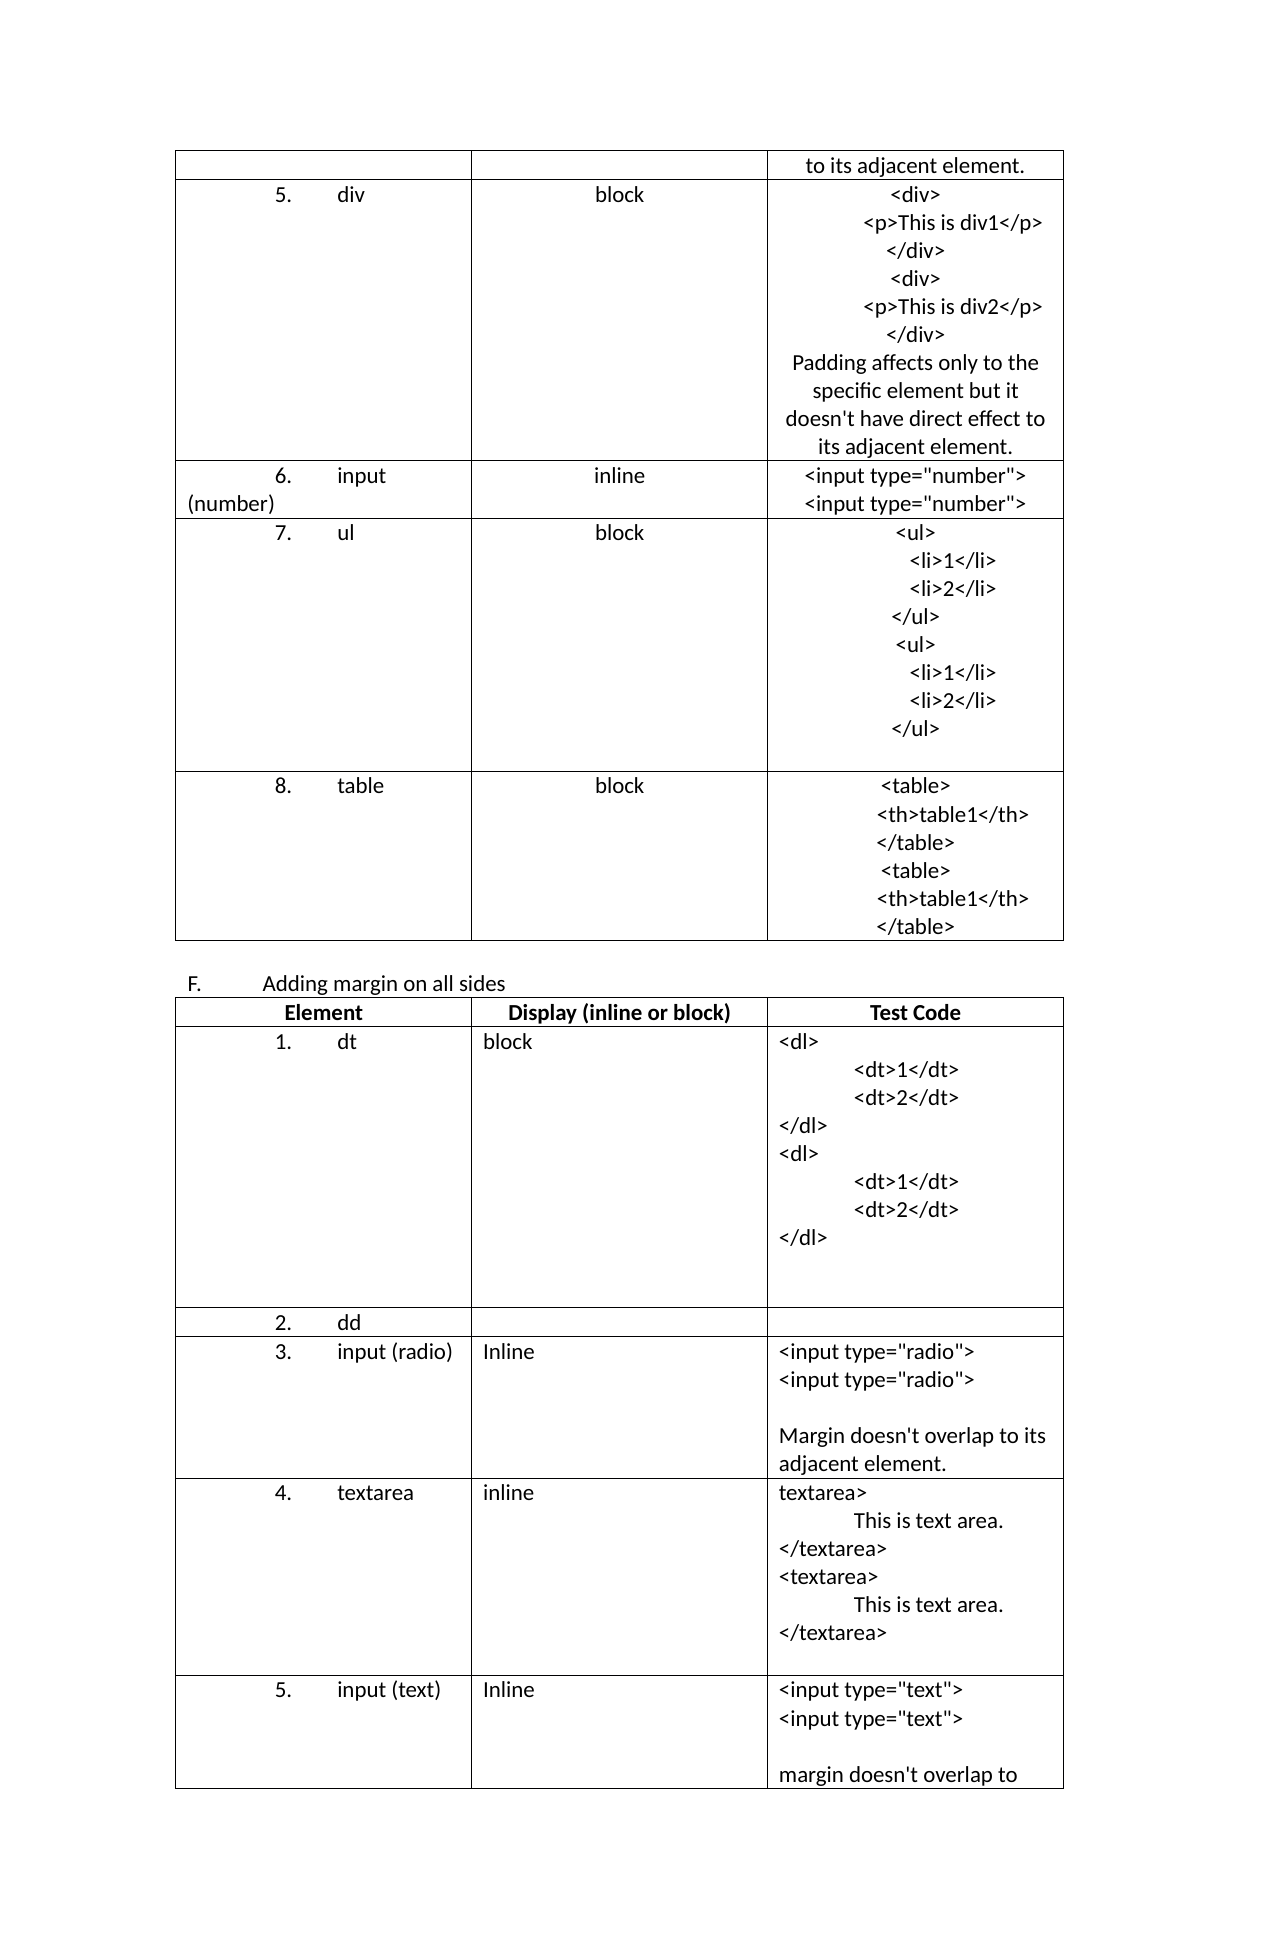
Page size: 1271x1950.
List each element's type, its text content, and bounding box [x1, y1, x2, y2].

table_cell <input type="text"> <input type="text"> margin doesn't overlap to [768, 1676, 1063, 1788]
table_cell <table> <th>table1</th> </table> <table> <th>table1</th> </table> [768, 772, 1063, 940]
table_cell [176, 151, 471, 179]
table_header Test Code [768, 998, 1063, 1026]
table_cell to its adjacent element. [768, 151, 1063, 179]
table_cell <div> <p>This is div1</p> </div> <div> <p>This is div2</p> </div> Padding affects only to the specific element but it doesn't have direct effect to its adjacent element. [768, 180, 1063, 460]
table_cell textarea> This is text area. </textarea> <textarea> This is text area. </textarea> [768, 1479, 1063, 1674]
table_cell dt [176, 1027, 471, 1307]
table_cell <dl> <dt>1</dt> <dt>2</dt> </dl> <dl> <dt>1</dt> <dt>2</dt> </dl> [768, 1027, 1063, 1307]
table_cell block [472, 1027, 767, 1307]
table_cell dd [176, 1308, 471, 1336]
table_cell ul [176, 519, 471, 771]
table_cell block [472, 772, 767, 940]
table_cell Inline [472, 1676, 767, 1788]
table_cell input (number) [176, 461, 471, 517]
table_cell [472, 151, 767, 179]
table_cell block [472, 180, 767, 460]
table_cell <input type="number"> <input type="number"> [768, 461, 1063, 517]
table_cell table [176, 772, 471, 940]
table_cell Inline [472, 1337, 767, 1477]
table_cell block [472, 519, 767, 771]
table_header Display (inline or block) [472, 998, 767, 1026]
table_cell [472, 1308, 767, 1336]
table_cell input (radio) [176, 1337, 471, 1477]
table_cell div [176, 180, 471, 460]
table_cell <ul> <li>1</li> <li>2</li> </ul> <ul> <li>1</li> <li>2</li> </ul> [768, 519, 1063, 771]
table_cell inline [472, 461, 767, 517]
table_cell [768, 1308, 1063, 1336]
table_cell textarea [176, 1479, 471, 1674]
table_cell inline [472, 1479, 767, 1674]
table_header Element [176, 998, 471, 1026]
table_cell input (text) [176, 1676, 471, 1788]
list Adding margin on all sides [187, 969, 1083, 997]
table_cell <input type="radio"> <input type="radio"> Margin doesn't overlap to its adjacent element. [768, 1337, 1063, 1477]
